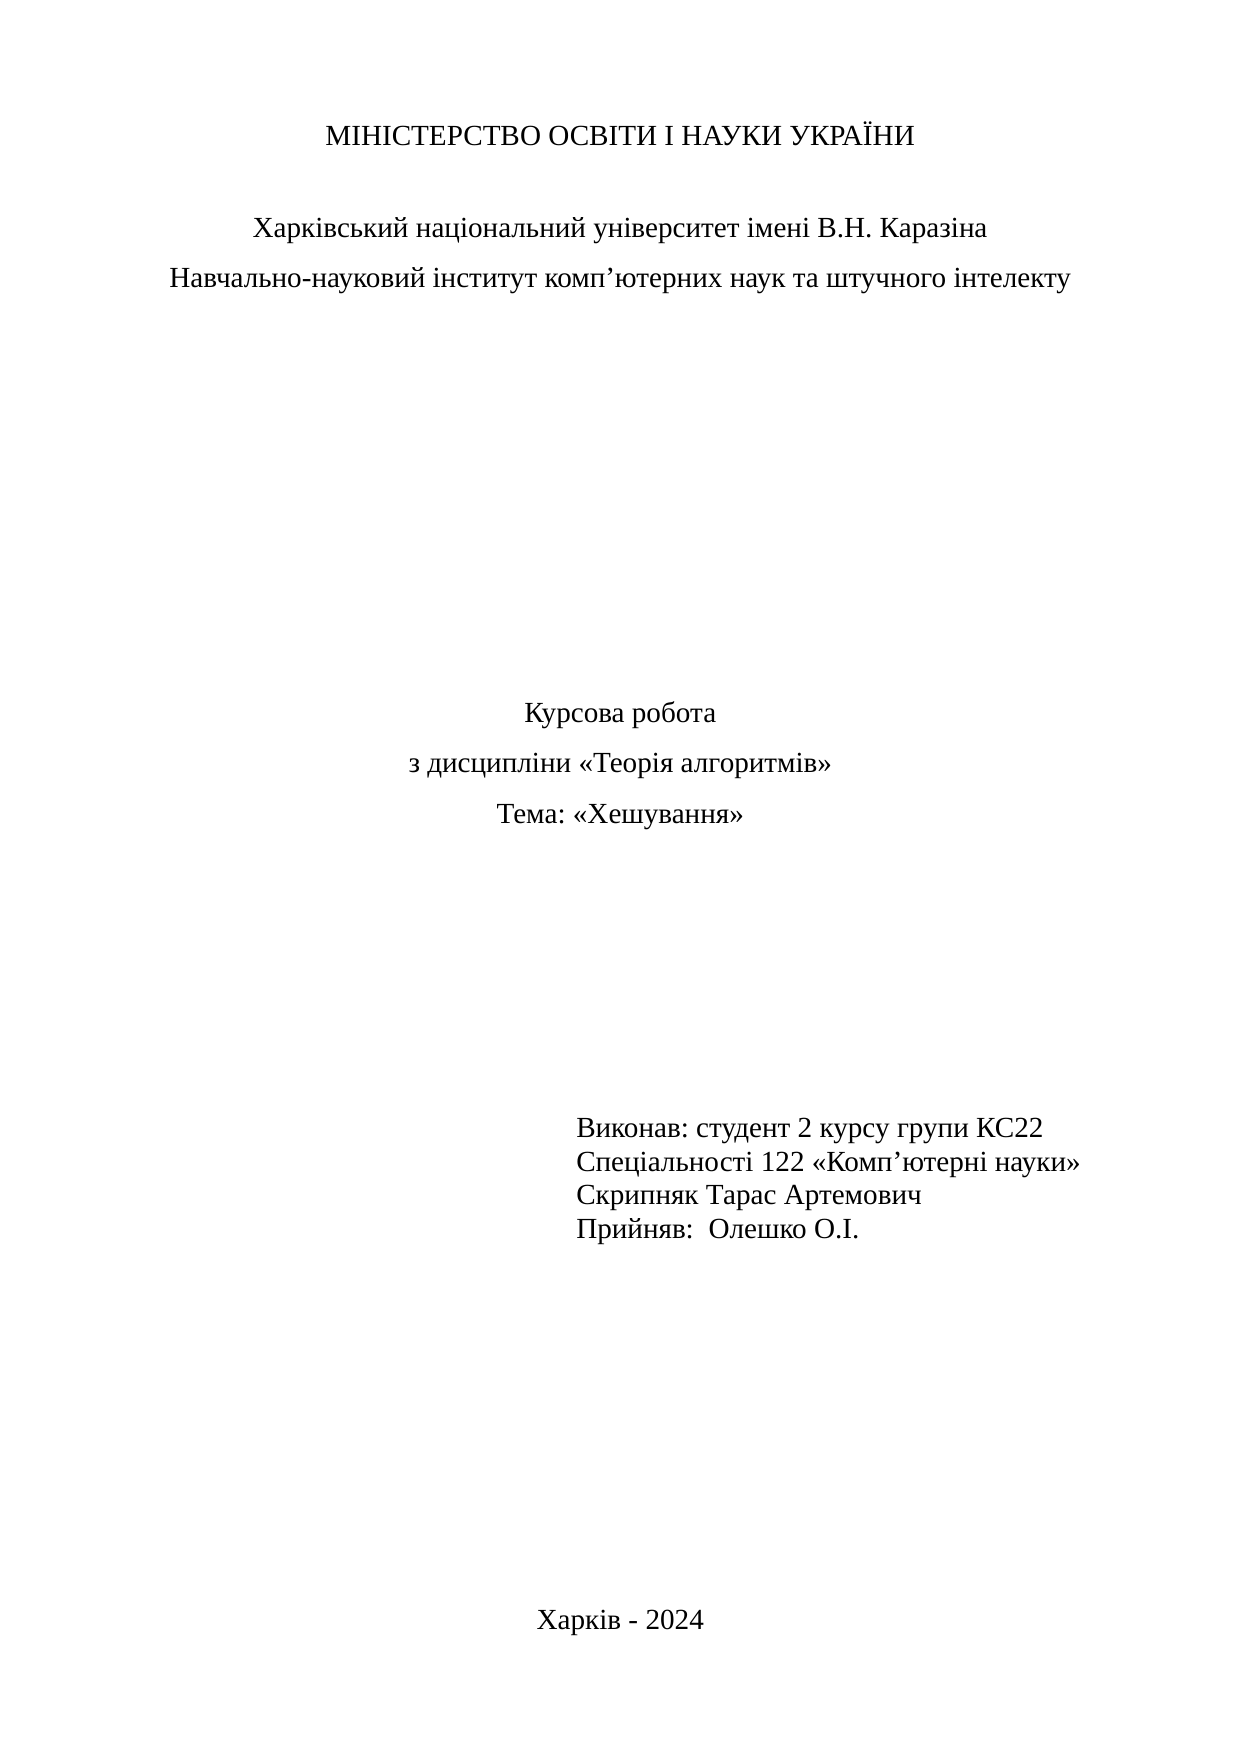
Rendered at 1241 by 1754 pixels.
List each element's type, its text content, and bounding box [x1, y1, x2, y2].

text Скрипняк Тарас Артемович [576, 1177, 1122, 1211]
text Курсова робота з дисципліни «Теорія алгоритмів» Тема: «Хешування» [118, 695, 1122, 829]
text Прийняв: Олешко О.І. [576, 1211, 1122, 1244]
text Спеціальності 122 «Комп’ютерні науки» [576, 1144, 1122, 1177]
text Харківський національний університет імені В.Н. Каразіна Навчально-науковий інститут комп’ютерних наук та штучного інтелекту [118, 210, 1122, 294]
text Виконав: студент 2 курсу групи КС22 [576, 1110, 1122, 1144]
